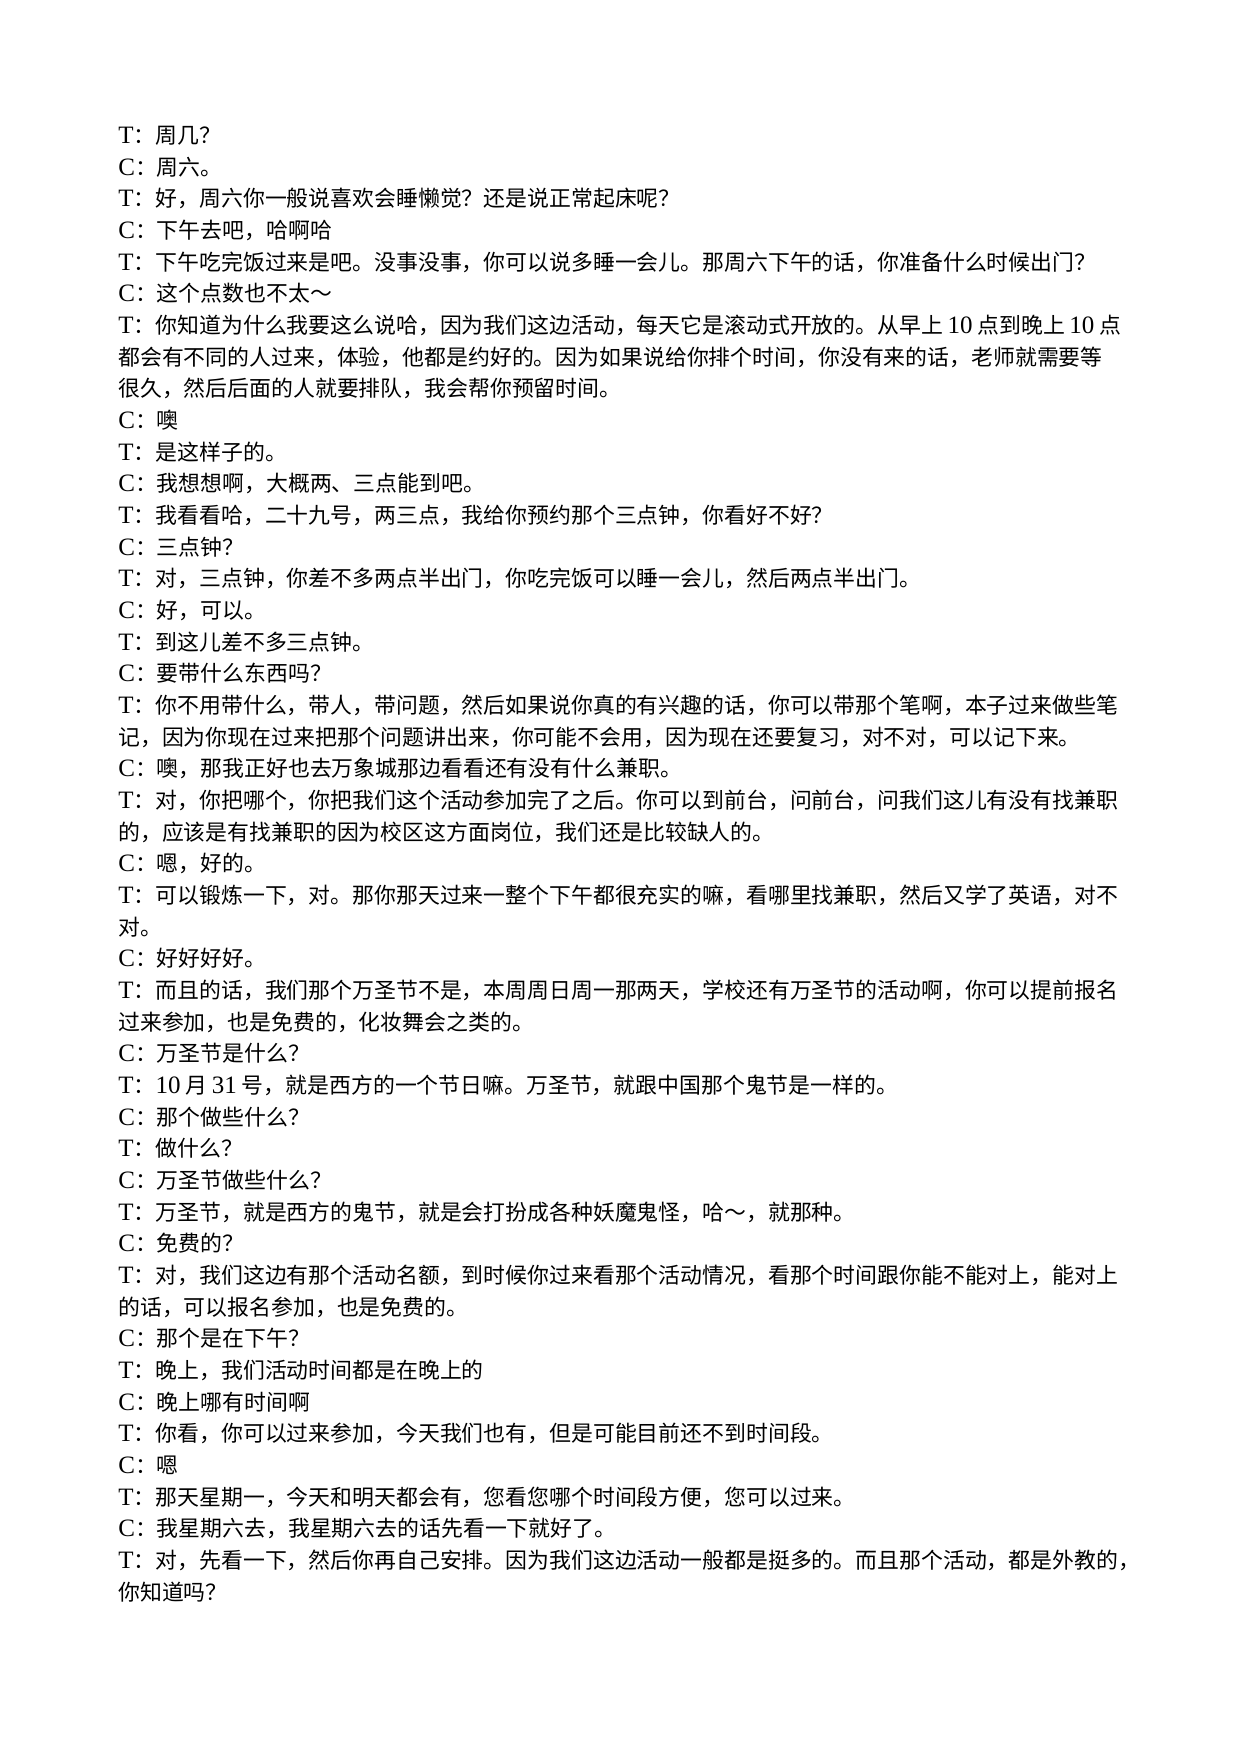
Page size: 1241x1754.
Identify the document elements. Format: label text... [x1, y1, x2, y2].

text C：这个点数也不太～ [118, 276, 1122, 308]
text T：周几？ [118, 118, 1122, 150]
text C：三点钟？ [118, 530, 1122, 561]
text C：周六。 [118, 150, 1122, 181]
text C：下午去吧，哈啊哈 [118, 213, 1122, 245]
text T：好，周六你一般说喜欢会睡懒觉？还是说正常起床呢？ [118, 181, 1122, 213]
text T：你知道为什么我要这么说哈，因为我们这边活动，每天它是滚动式开放的。从早上10点到晚上10点都会有不同的人过来，体验，他都是约好的。因为如果说给你排个时间，你没有来的话，老师就需要等很久，然后后面的人就要排队，我会帮你预留时间。 [118, 308, 1122, 403]
text C：那个是在下午？ [118, 1321, 1122, 1353]
text C：我想想啊，大概两、三点能到吧。 [118, 466, 1122, 498]
text T：做什么？ [118, 1131, 1122, 1163]
text T：下午吃完饭过来是吧。没事没事，你可以说多睡一会儿。那周六下午的话，你准备什么时候出门？ [118, 245, 1122, 276]
text C：噢，那我正好也去万象城那边看看还有没有什么兼职。 [118, 751, 1122, 783]
text T：对，我们这边有那个活动名额，到时候你过来看那个活动情况，看那个时间跟你能不能对上，能对上的话，可以报名参加，也是免费的。 [118, 1258, 1122, 1321]
text C：那个做些什么？ [118, 1100, 1122, 1131]
text C：好好好好。 [118, 941, 1122, 973]
text T：而且的话，我们那个万圣节不是，本周周日周一那两天，学校还有万圣节的活动啊，你可以提前报名过来参加，也是免费的，化妆舞会之类的。 [118, 973, 1122, 1036]
text T：到这儿差不多三点钟。 [118, 625, 1122, 656]
text T：那天星期一，今天和明天都会有，您看您哪个时间段方便，您可以过来。 [118, 1480, 1122, 1511]
text T：我看看哈，二十九号，两三点，我给你预约那个三点钟，你看好不好？ [118, 498, 1122, 530]
text C：嗯，好的。 [118, 846, 1122, 878]
text T：对，先看一下，然后你再自己安排。因为我们这边活动一般都是挺多的。而且那个活动，都是外教的，你知道吗？ [118, 1543, 1122, 1606]
text T：万圣节，就是西方的鬼节，就是会打扮成各种妖魔鬼怪，哈～，就那种。 [118, 1195, 1122, 1226]
text C：免费的？ [118, 1226, 1122, 1258]
text C：噢 [118, 403, 1122, 435]
text C：晚上哪有时间啊 [118, 1385, 1122, 1416]
text C：万圣节是什么？ [118, 1036, 1122, 1068]
text C：好，可以。 [118, 593, 1122, 625]
text T：10月31号，就是西方的一个节日嘛。万圣节，就跟中国那个鬼节是一样的。 [118, 1068, 1122, 1100]
text C：我星期六去，我星期六去的话先看一下就好了。 [118, 1511, 1122, 1543]
text T：晚上，我们活动时间都是在晚上的 [118, 1353, 1122, 1385]
text T：对，三点钟，你差不多两点半出门，你吃完饭可以睡一会儿，然后两点半出门。 [118, 561, 1122, 593]
text C：要带什么东西吗？ [118, 656, 1122, 688]
text T：可以锻炼一下，对。那你那天过来一整个下午都很充实的嘛，看哪里找兼职，然后又学了英语，对不对。 [118, 878, 1122, 941]
text T：是这样子的。 [118, 435, 1122, 466]
text T：你不用带什么，带人，带问题，然后如果说你真的有兴趣的话，你可以带那个笔啊，本子过来做些笔记，因为你现在过来把那个问题讲出来，你可能不会用，因为现在还要复习，对不对，可以记下来。 [118, 688, 1122, 751]
text T：对，你把哪个，你把我们这个活动参加完了之后。你可以到前台，问前台，问我们这儿有没有找兼职的，应该是有找兼职的因为校区这方面岗位，我们还是比较缺人的。 [118, 783, 1122, 846]
text T：你看，你可以过来参加，今天我们也有，但是可能目前还不到时间段。 [118, 1416, 1122, 1448]
text C：万圣节做些什么？ [118, 1163, 1122, 1195]
text C：嗯 [118, 1448, 1122, 1480]
